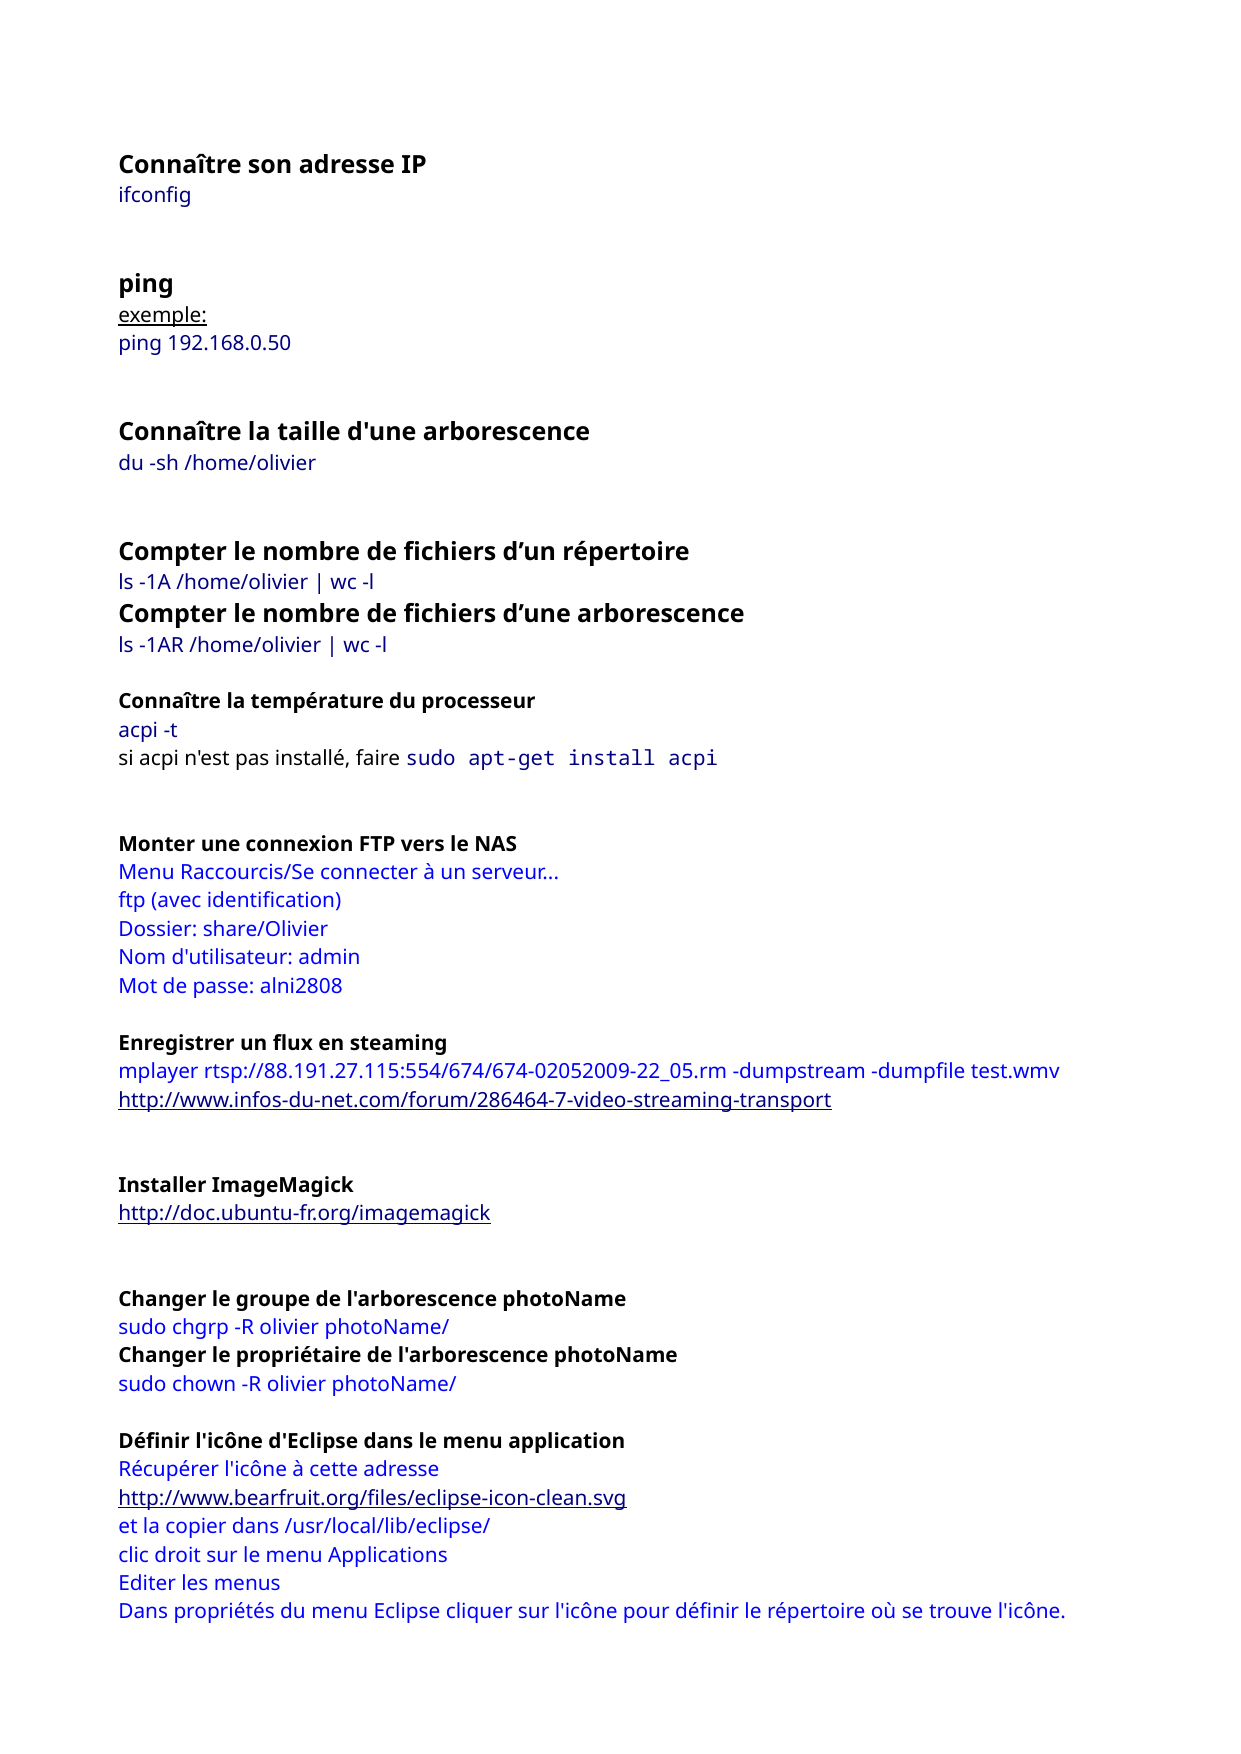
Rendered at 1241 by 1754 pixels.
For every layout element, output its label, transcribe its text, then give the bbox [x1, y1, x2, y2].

text ls -1A /home/olivier | wc -l [118, 567, 1122, 596]
text Connaître la température du processeur [118, 687, 1122, 715]
text du -sh /home/olivier [118, 448, 1122, 476]
text Connaître son adresse IP [118, 147, 1122, 181]
text si acpi n'est pas installé, faire sudo apt-get install acpi [118, 743, 1122, 772]
text Enregistrer un flux en steaming [118, 1028, 1122, 1056]
text Changer le propriétaire de l'arborescence photoName [118, 1341, 1122, 1369]
text ping 192.168.0.50 [118, 328, 1122, 357]
text acpi -t [118, 715, 1122, 743]
text Menu Raccourcis/Se connecter à un serveur... [118, 857, 1122, 886]
text Monter une connexion FTP vers le NAS [118, 829, 1122, 857]
text Editer les menus [118, 1568, 1122, 1597]
text Dans propriétés du menu Eclipse cliquer sur l'icône pour définir le répertoire où se trouve l'icône. [118, 1597, 1122, 1625]
text Connaître la taille d'une arborescence [118, 414, 1122, 448]
text clic droit sur le menu Applications [118, 1540, 1122, 1568]
text Compter le nombre de fichiers d’une arborescence [118, 596, 1122, 630]
text exemple: [118, 300, 1122, 328]
text Compter le nombre de fichiers d’un répertoire [118, 533, 1122, 567]
text Changer le groupe de l'arborescence photoName [118, 1284, 1122, 1312]
text ls -1AR /home/olivier | wc -l [118, 630, 1122, 658]
text http://www.infos-du-net.com/forum/286464-7-video-streaming-transport [118, 1085, 1122, 1113]
text Dossier: share/Olivier [118, 914, 1122, 942]
text Définir l'icône d'Eclipse dans le menu application [118, 1426, 1122, 1454]
text Nom d'utilisateur: admin [118, 942, 1122, 971]
text mplayer rtsp://88.191.27.115:554/674/674-02052009-22_05.rm -dumpstream -dumpfile test.wmv [118, 1056, 1122, 1085]
text ifconfig [118, 181, 1122, 209]
text sudo chgrp -R olivier photoName/ [118, 1312, 1122, 1341]
text ftp (avec identification) [118, 886, 1122, 914]
text http://www.bearfruit.org/files/eclipse-icon-clean.svg [118, 1483, 1122, 1511]
text ping [118, 266, 1122, 300]
text et la copier dans /usr/local/lib/eclipse/ [118, 1511, 1122, 1540]
text Installer ImageMagick [118, 1170, 1122, 1198]
text sudo chown -R olivier photoName/ [118, 1369, 1122, 1397]
text Mot de passe: alni2808 [118, 971, 1122, 999]
text Récupérer l'icône à cette adresse [118, 1454, 1122, 1483]
text http://doc.ubuntu-fr.org/imagemagick [118, 1198, 1122, 1227]
